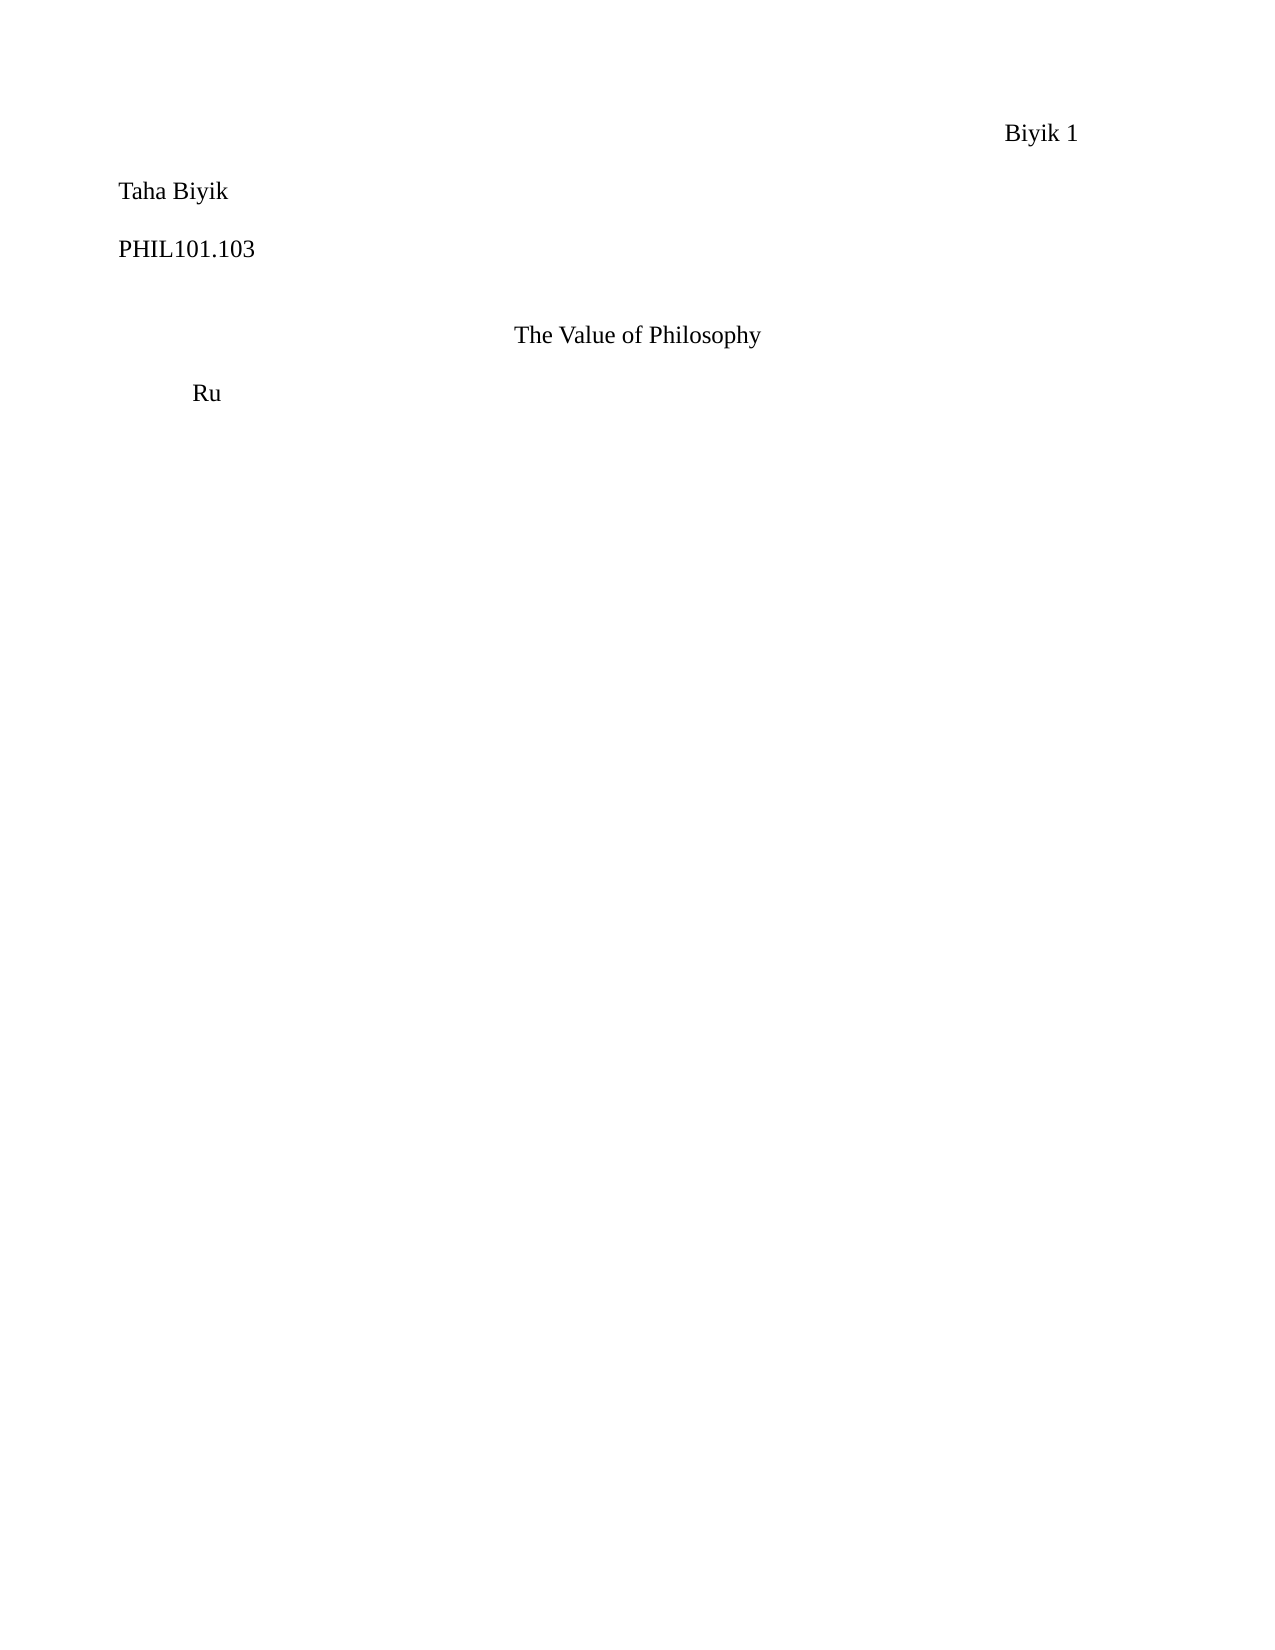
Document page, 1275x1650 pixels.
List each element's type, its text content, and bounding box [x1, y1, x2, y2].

text The Value of Philosophy [118, 320, 1157, 349]
text PHIL101.103 [118, 234, 1157, 263]
text Ru [118, 378, 1157, 406]
text Taha Biyik [118, 176, 1157, 205]
